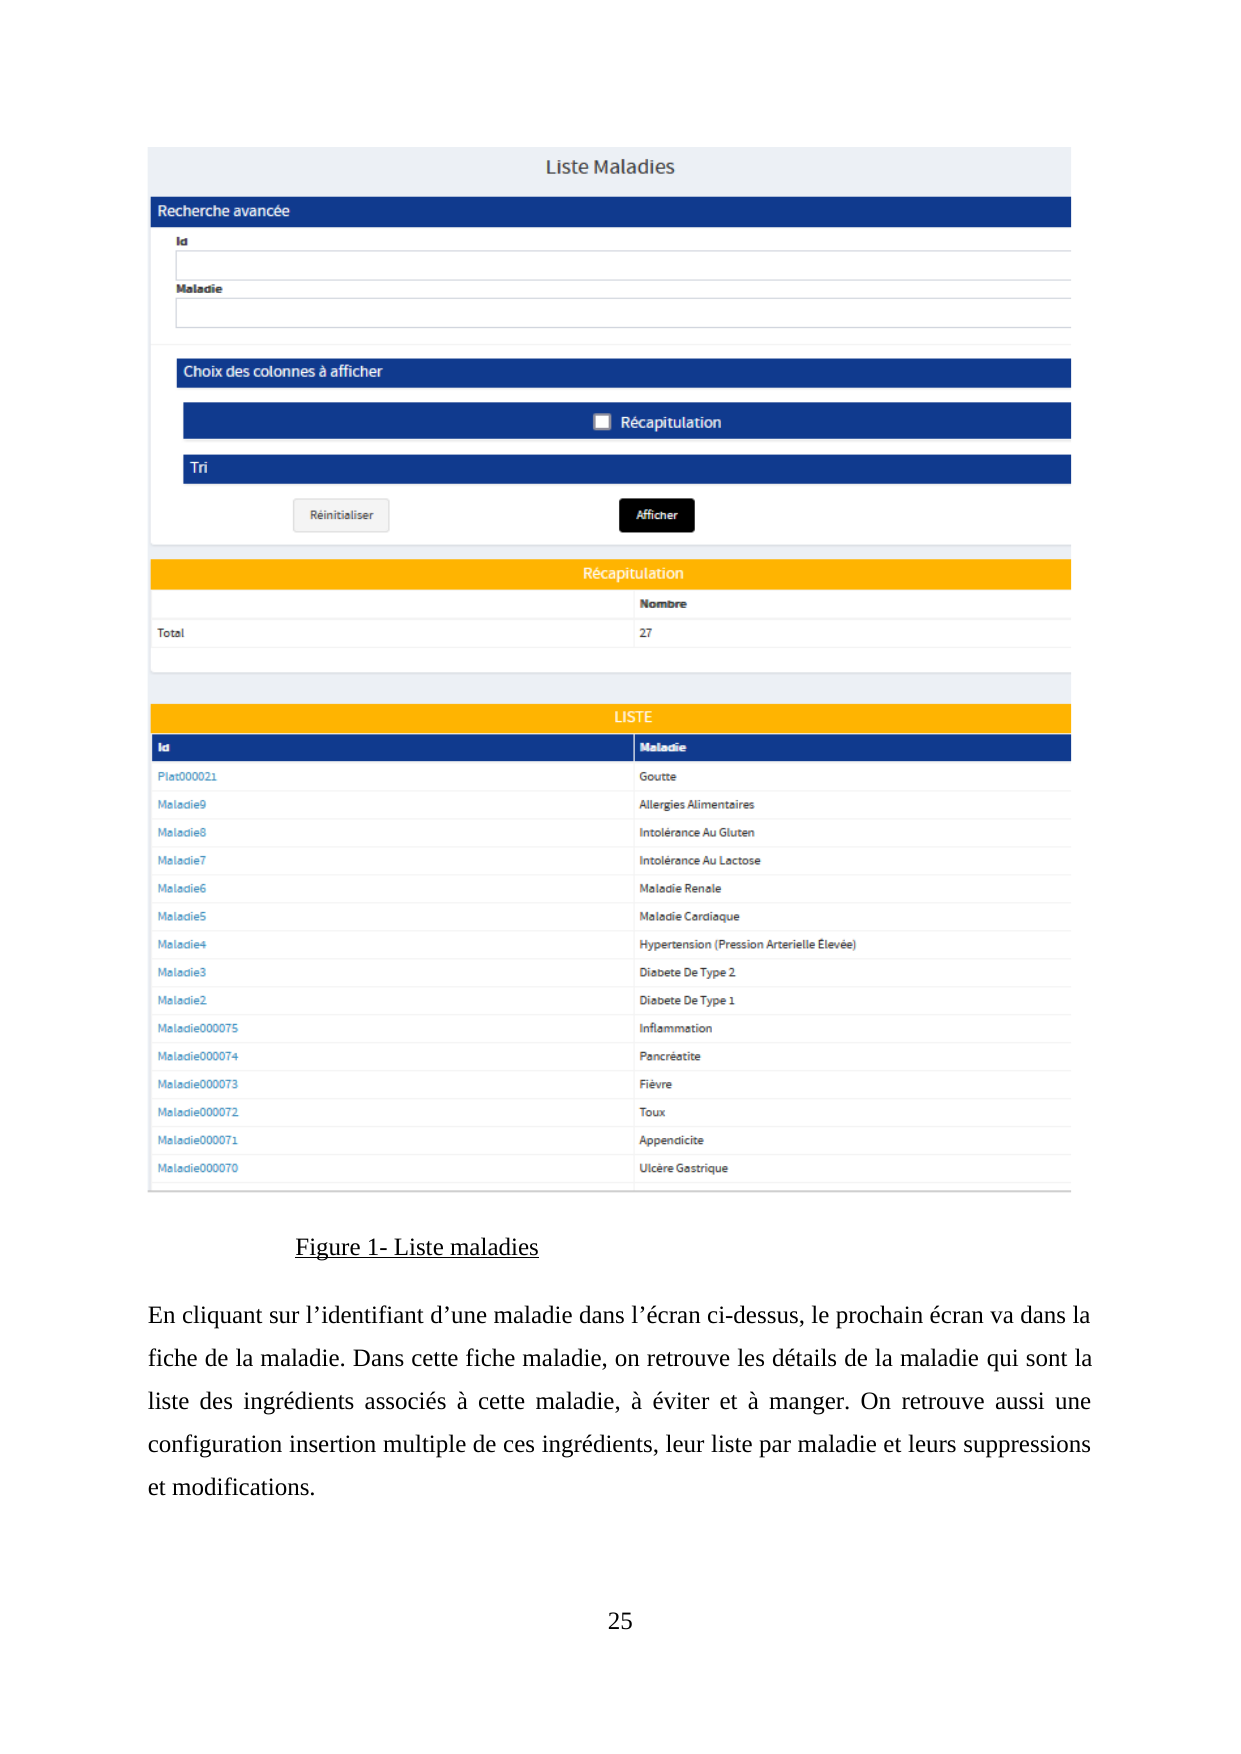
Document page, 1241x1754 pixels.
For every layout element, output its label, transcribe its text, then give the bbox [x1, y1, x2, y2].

text En cliquant sur l’identifiant d’une maladie dans l’écran ci-dessus, le prochain écran va dans la fiche de la maladie. Dans cette fiche maladie, on retrouve les détails de la maladie qui sont la liste des ingrédients associés à cette maladie, à éviter et à manger. On retrouve aussi une configuration insertion multiple de ces ingrédients, leur liste par maladie et leurs suppressions et modifications. [148, 1300, 1092, 1501]
text Figure 1- Liste maladies [221, 1232, 1092, 1261]
